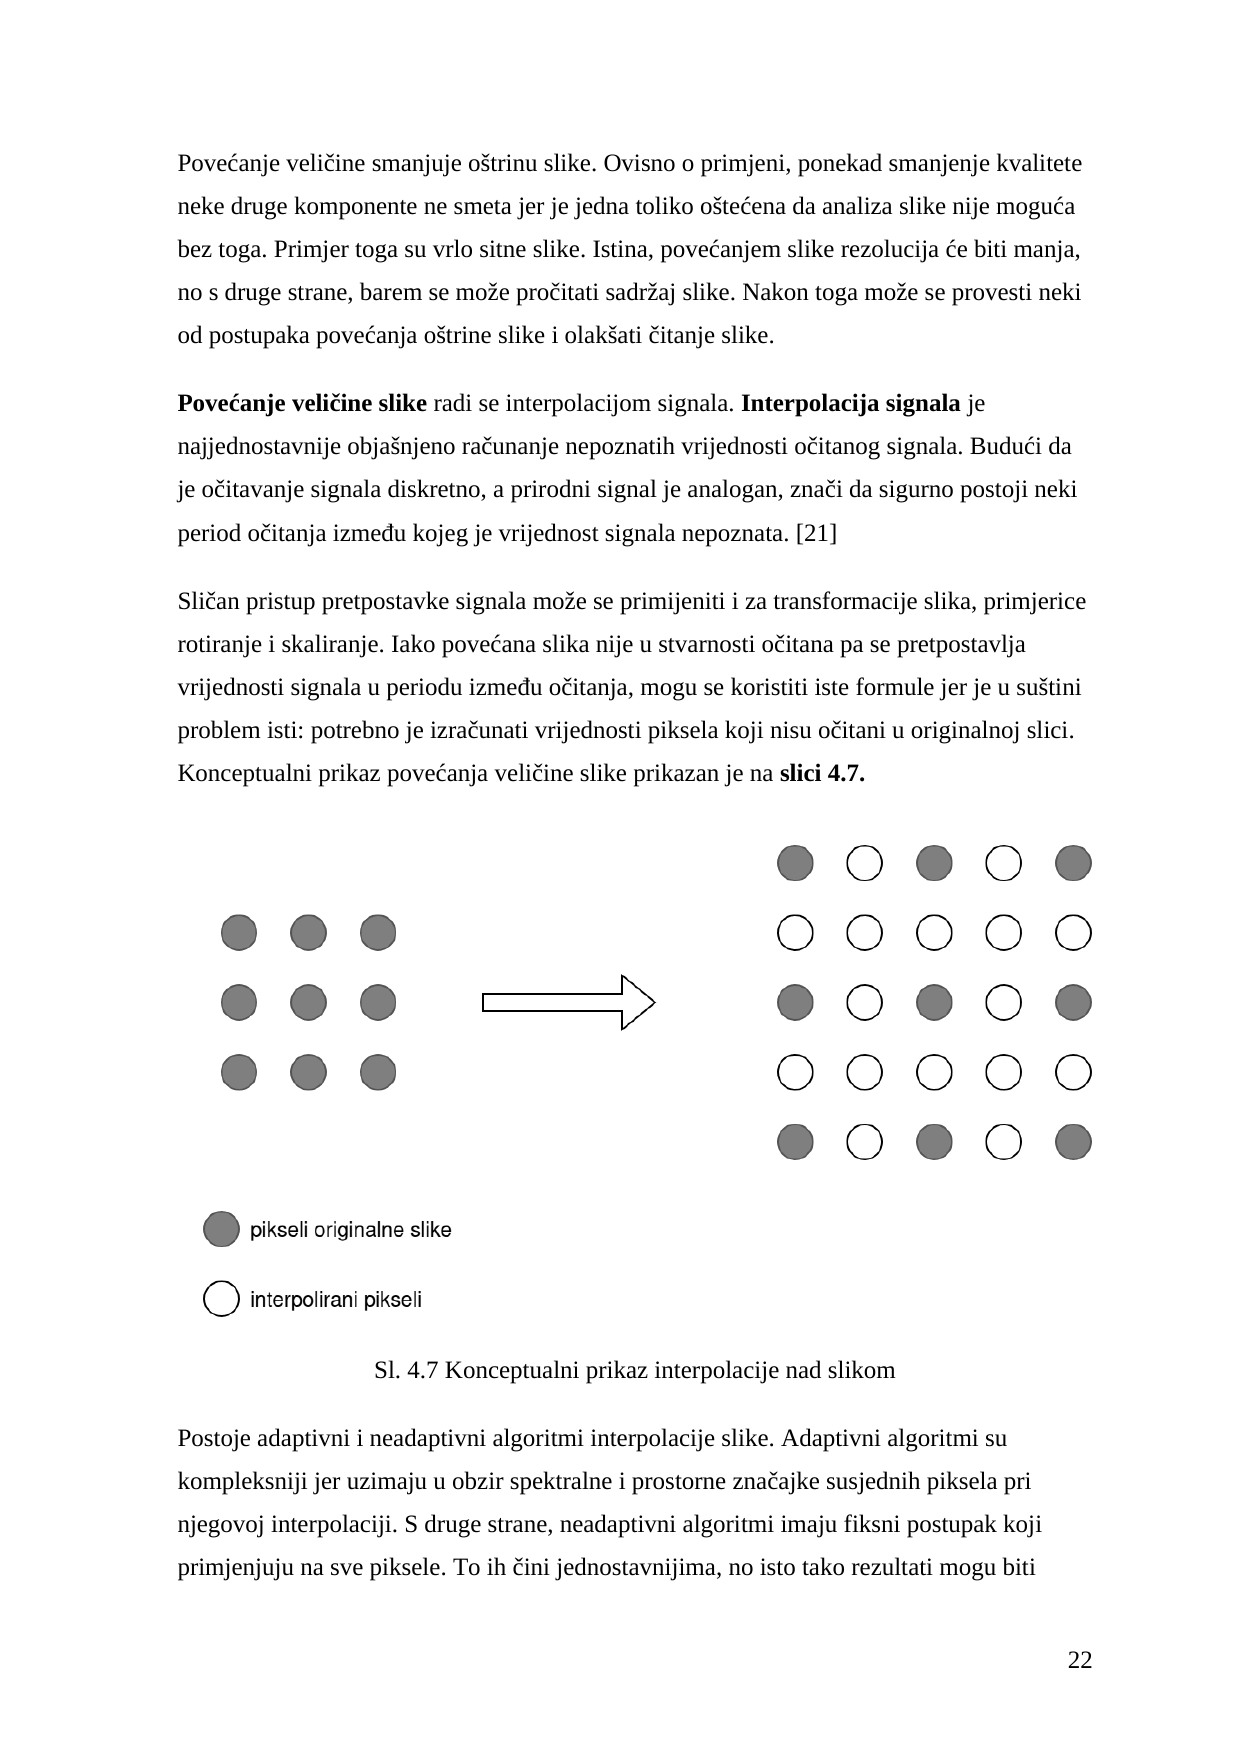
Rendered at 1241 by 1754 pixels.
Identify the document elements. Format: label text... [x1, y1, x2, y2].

text Sl. 4.7 Konceptualni prikaz interpolacije nad slikom [177, 826, 1092, 1384]
text Povećanje veličine smanjuje oštrinu slike. Ovisno o primjeni, ponekad smanjenje kvalitete neke druge komponente ne smeta jer je jedna toliko oštećena da analiza slike nije moguća bez toga. Primjer toga su vrlo sitne slike. Istina, povećanjem slike rezolucija će biti manja, no s druge strane, barem se može pročitati sadržaj slike. Nakon toga može se provesti neki od postupaka povećanja oštrine slike i olakšati čitanje slike. [177, 148, 1092, 349]
text Postoje adaptivni i neadaptivni algoritmi interpolacije slike. Adaptivni algoritmi su kompleksniji jer uzimaju u obzir spektralne i prostorne značajke susjednih piksela pri njegovoj interpolaciji. S druge strane, neadaptivni algoritmi imaju fiksni postupak koji primjenjuju na sve piksele. To ih čini jednostavnijima, no isto tako rezultati mogu biti [177, 1423, 1092, 1581]
text Povećanje veličine slike radi se interpolacijom signala. Interpolacija signala je najjednostavnije objašnjeno računanje nepoznatih vrijednosti očitanog signala. Budući da je očitavanje signala diskretno, a prirodni signal je analogan, znači da sigurno postoji neki period očitanja između kojeg je vrijednost signala nepoznata. [21] [177, 388, 1092, 546]
text Sličan pristup pretpostavke signala može se primijeniti i za transformacije slika, primjerice rotiranje i skaliranje. Iako povećana slika nije u stvarnosti očitana pa se pretpostavlja vrijednosti signala u periodu između očitanja, mogu se koristiti iste formule jer je u suštini problem isti: potrebno je izračunati vrijednosti piksela koji nisu očitani u originalnoj slici. Konceptualni prikaz povećanja veličine slike prikazan je na slici 4.7. [177, 586, 1092, 787]
